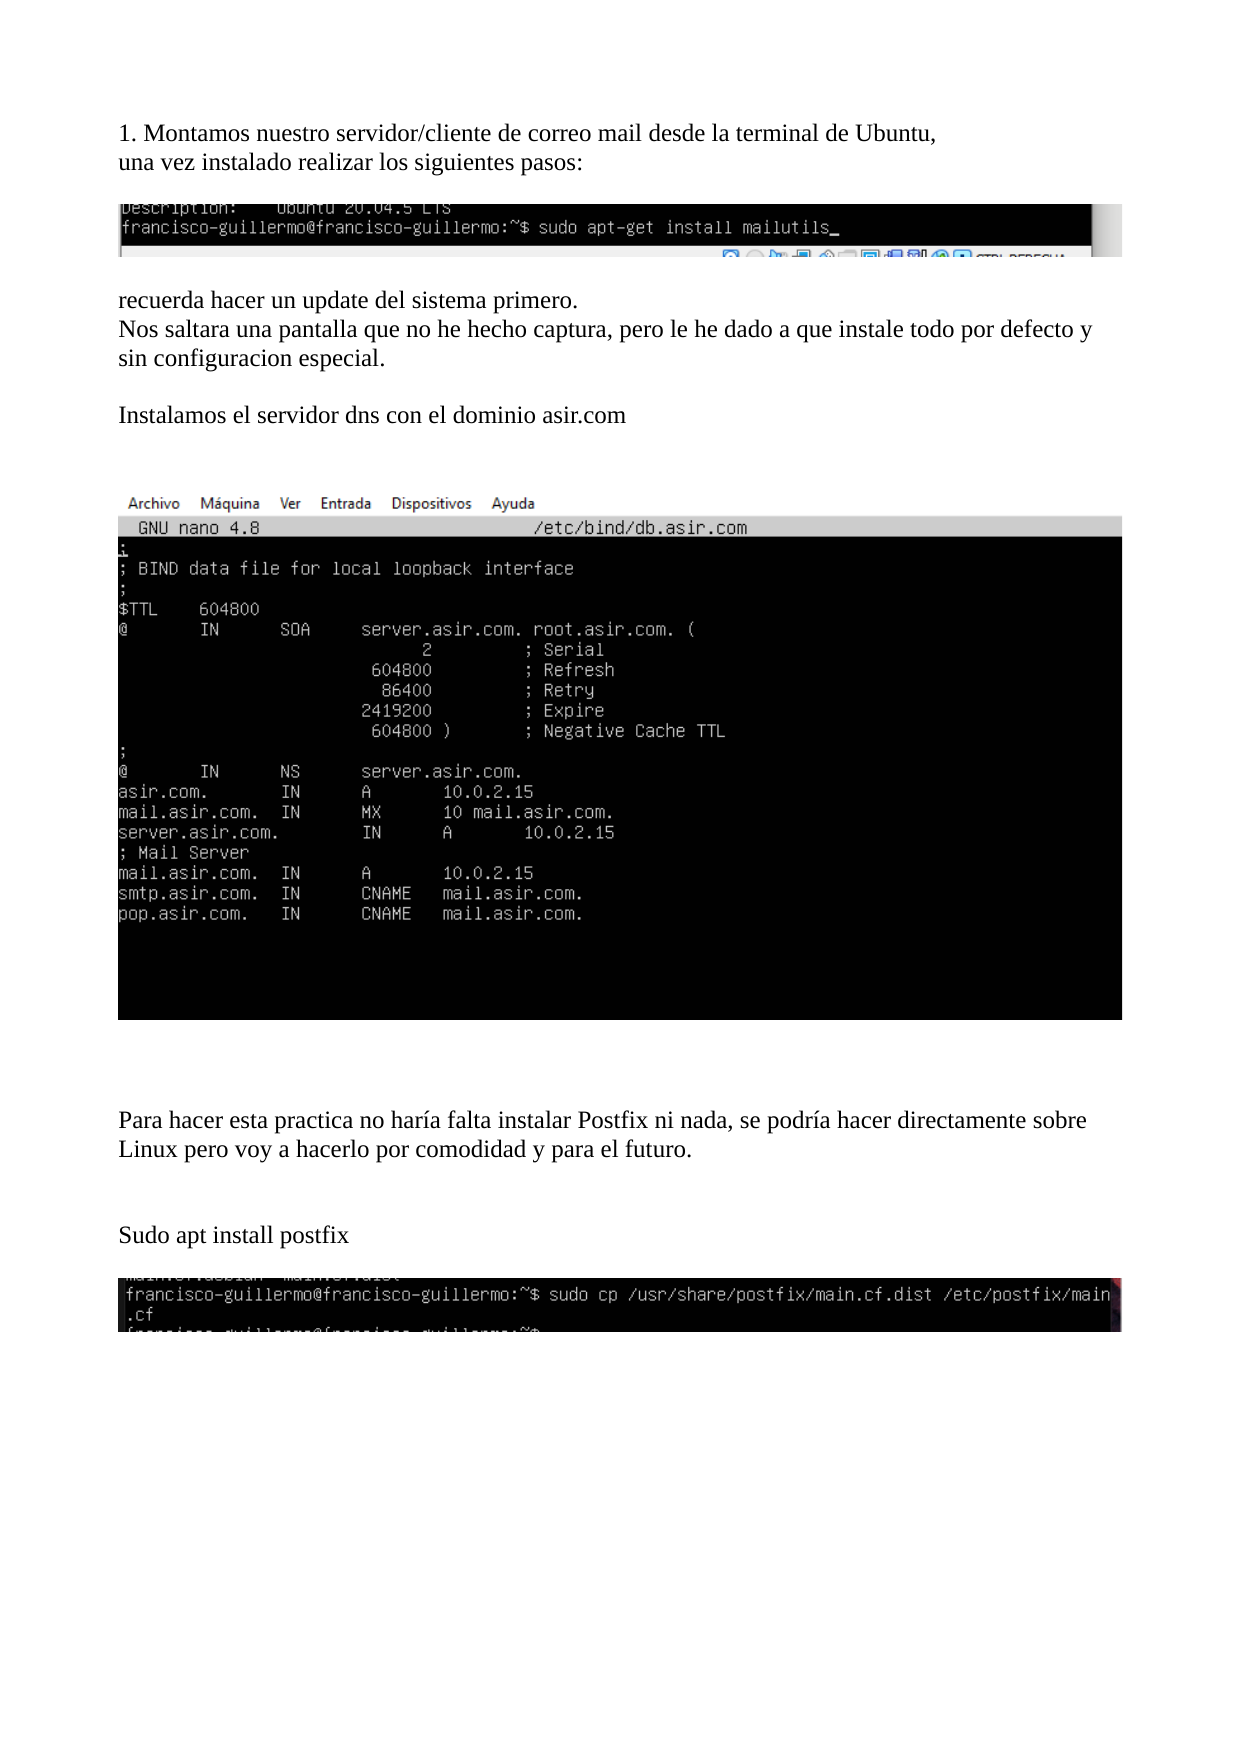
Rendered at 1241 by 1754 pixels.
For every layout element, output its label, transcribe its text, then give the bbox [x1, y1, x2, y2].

picture [118, 204, 1123, 257]
text Para hacer esta practica no haría falta instalar Postfix ni nada, se podría hacer directamente sobre Linux pero voy a hacerlo por comodidad y para el futuro. [118, 1106, 1122, 1163]
text Sudo apt install postfix [118, 1221, 1122, 1249]
text una vez instalado realizar los siguientes pasos: [118, 147, 1122, 176]
text recuerda hacer un update del sistema primero. [118, 285, 1122, 314]
text 1. Montamos nuestro servidor/cliente de correo mail desde la terminal de Ubuntu, [118, 118, 1122, 147]
text Instalamos el servidor dns con el dominio asir.com [118, 400, 1122, 429]
picture [118, 1278, 1123, 1332]
text Nos saltara una pantalla que no he hecho captura, pero le he dado a que instale todo por defecto y sin configuracion especial. [118, 314, 1122, 371]
picture [118, 486, 1123, 1020]
